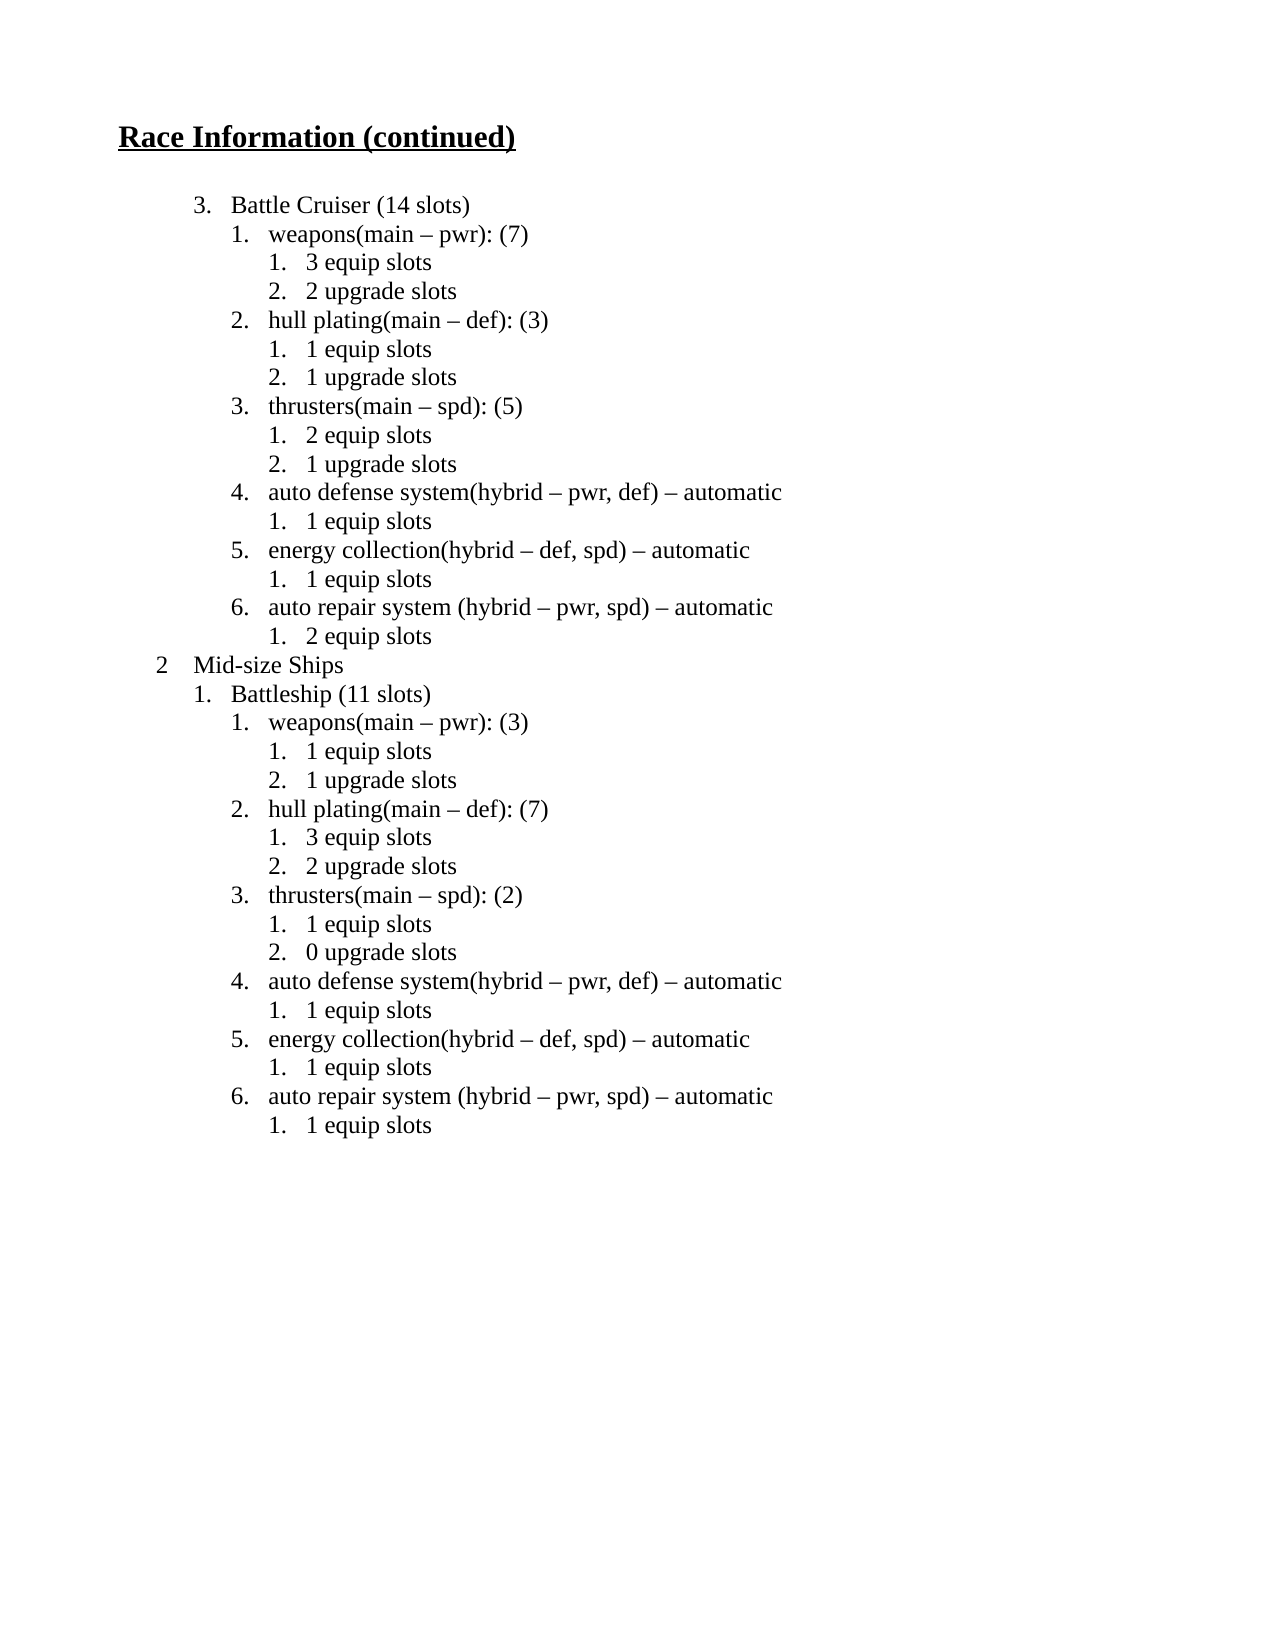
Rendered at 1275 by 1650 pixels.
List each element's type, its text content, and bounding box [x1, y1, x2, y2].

list 1 upgrade slots [268, 765, 1157, 794]
list 3 equip slots [268, 822, 1157, 851]
list 2 upgrade slots [268, 276, 1157, 305]
list 1 equip slots [268, 564, 1157, 592]
list Mid-size Ships [156, 650, 1157, 679]
list thrusters(main – spd): (5) [231, 391, 1157, 420]
list 3 equip slots [268, 247, 1157, 276]
list energy collection(hybrid – def, spd) – automatic [231, 535, 1157, 564]
list hull plating(main – def): (7) [231, 794, 1157, 822]
list 1 upgrade slots [268, 362, 1157, 391]
list 1 equip slots [268, 909, 1157, 937]
list auto defense system(hybrid – pwr, def) – automatic [231, 477, 1157, 506]
list 1 equip slots [268, 1052, 1157, 1081]
list energy collection(hybrid – def, spd) – automatic [231, 1024, 1157, 1052]
list auto defense system(hybrid – pwr, def) – automatic [231, 966, 1157, 995]
list 0 upgrade slots [268, 937, 1157, 966]
list 1 upgrade slots [268, 449, 1157, 477]
list 1 equip slots [268, 506, 1157, 535]
list 1 equip slots [268, 334, 1157, 362]
list 1 equip slots [268, 995, 1157, 1024]
list 2 equip slots [268, 621, 1157, 650]
text Race Information (continued) [118, 118, 1157, 154]
list weapons(main – pwr): (7) [231, 219, 1157, 247]
list auto repair system (hybrid – pwr, spd) – automatic [231, 592, 1157, 621]
list thrusters(main – spd): (2) [231, 880, 1157, 909]
list Battle Cruiser (14 slots) [193, 190, 1157, 219]
list 2 equip slots [268, 420, 1157, 449]
list 1 equip slots [268, 1110, 1157, 1139]
list weapons(main – pwr): (3) [231, 707, 1157, 736]
list 2 upgrade slots [268, 851, 1157, 880]
list auto repair system (hybrid – pwr, spd) – automatic [231, 1081, 1157, 1110]
list 1 equip slots [268, 736, 1157, 765]
list Battleship (11 slots) [193, 679, 1157, 707]
list hull plating(main – def): (3) [231, 305, 1157, 334]
